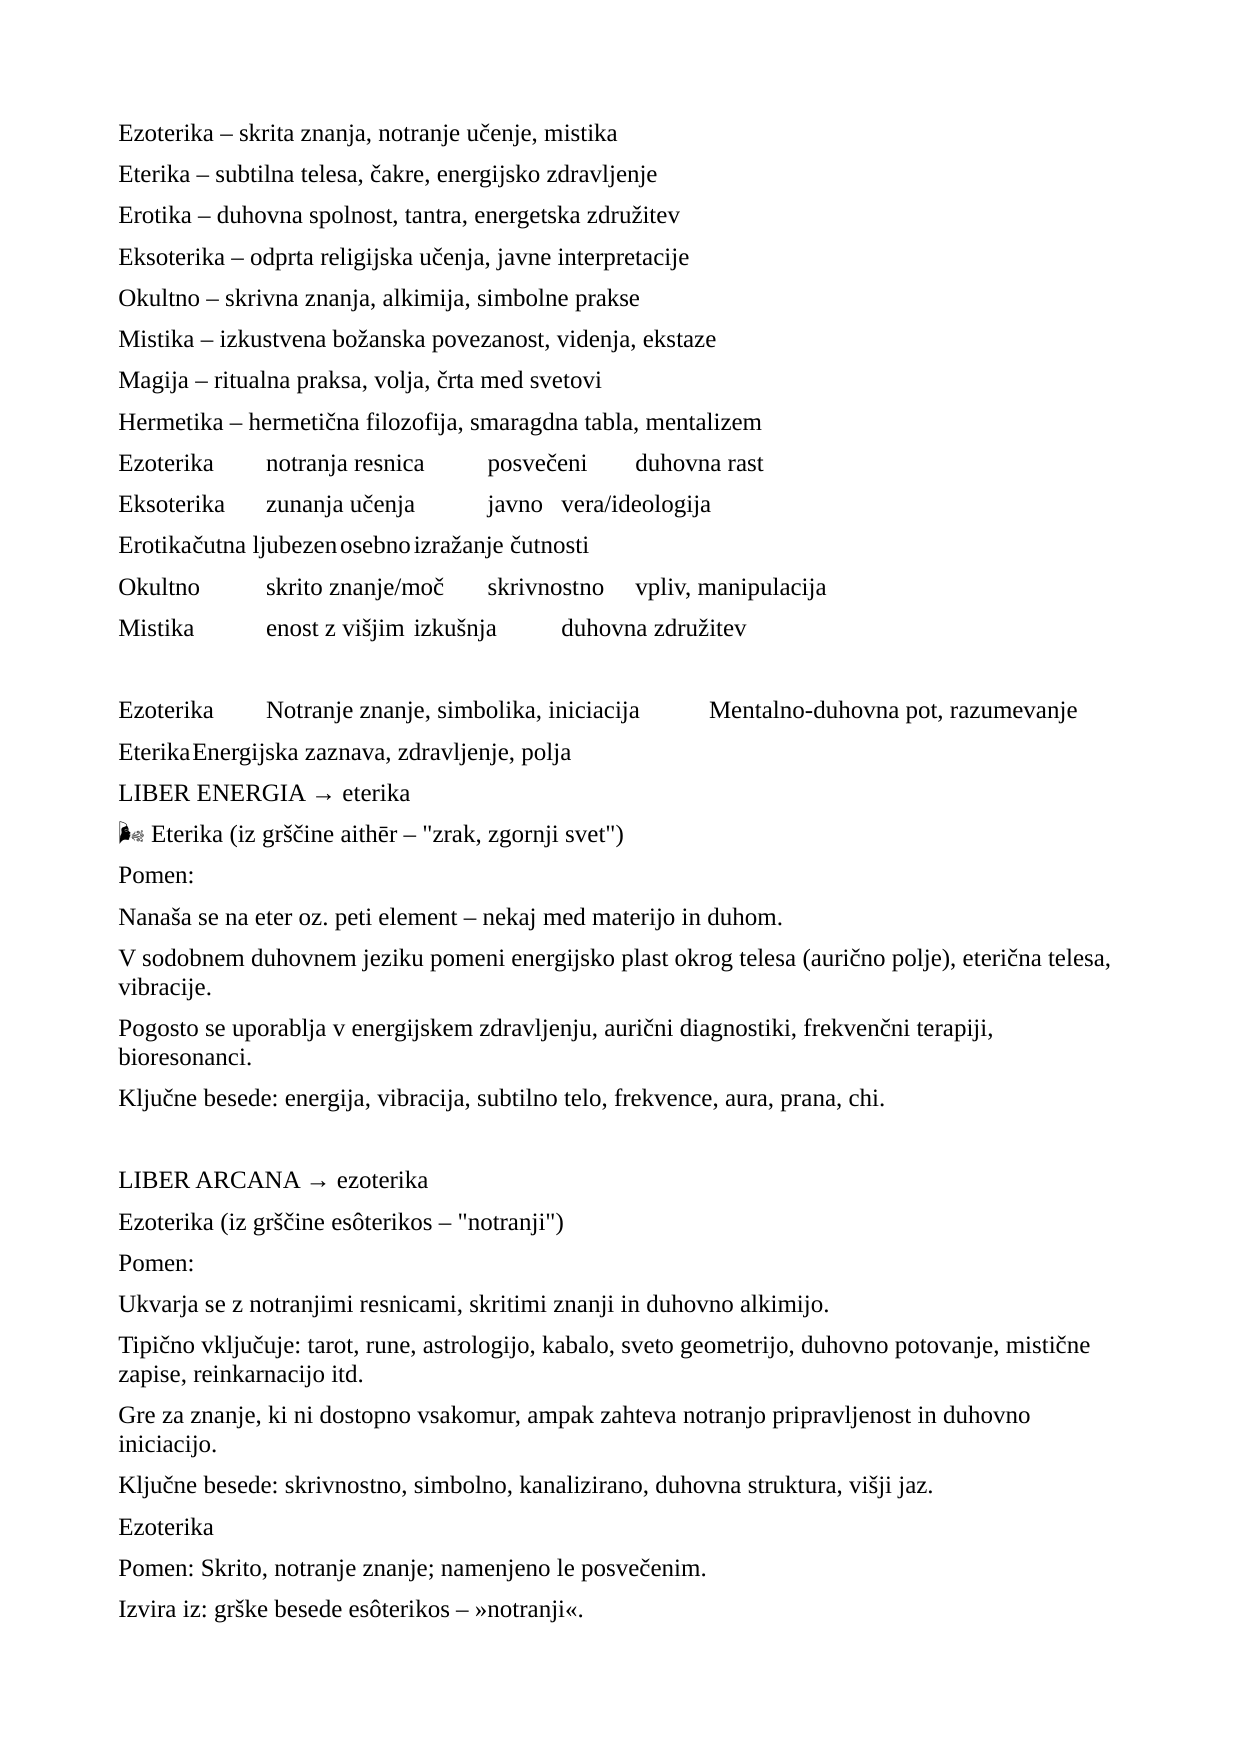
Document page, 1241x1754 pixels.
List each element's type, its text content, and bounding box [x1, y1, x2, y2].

text Ezoterika [118, 1512, 1122, 1541]
text Ezoterika (iz grščine esôterikos – "notranji") [118, 1207, 1122, 1236]
text Eterika Energijska zaznava, zdravljenje, polja [118, 737, 1122, 766]
text Erotika čutna ljubezen osebno izražanje čutnosti [118, 531, 1122, 559]
text Eksoterika – odprta religijska učenja, javne interpretacije [118, 242, 1122, 271]
text Okultno skrito znanje/moč skrivnostno vpliv, manipulacija [118, 572, 1122, 601]
text Hermetika – hermetična filozofija, smaragdna tabla, mentalizem [118, 407, 1122, 436]
text Tipično vključuje: tarot, rune, astrologijo, kabalo, sveto geometrijo, duhovno potovanje, mistične zapise, reinkarnacijo itd. [118, 1331, 1122, 1388]
text Pogosto se uporablja v energijskem zdravljenju, aurični diagnostiki, frekvenčni terapiji, bioresonanci. [118, 1013, 1122, 1071]
text Eterika – subtilna telesa, čakre, energijsko zdravljenje [118, 159, 1122, 188]
text Nanaša se na eter oz. peti element – nekaj med materijo in duhom. [118, 902, 1122, 931]
text Magija – ritualna praksa, volja, črta med svetovi [118, 366, 1122, 394]
text V sodobnem duhovnem jeziku pomeni energijsko plast okrog telesa (aurično polje), eterična telesa, vibracije. [118, 943, 1122, 1001]
text Pomen: [118, 1248, 1122, 1277]
text LIBER ARCANA → ezoterika [118, 1166, 1122, 1194]
text Izvira iz: grške besede esôterikos – »notranji«. [118, 1594, 1122, 1623]
text Ezoterika – skrita znanja, notranje učenje, mistika [118, 118, 1122, 147]
text Ključne besede: energija, vibracija, subtilno telo, frekvence, aura, prana, chi. [118, 1083, 1122, 1112]
text Ukvarja se z notranjimi resnicami, skritimi znanji in duhovno alkimijo. [118, 1289, 1122, 1318]
text LIBER ENERGIA → eterika [118, 778, 1122, 807]
text Pomen: Skrito, notranje znanje; namenjeno le posvečenim. [118, 1553, 1122, 1582]
text Eksoterika zunanja učenja javno vera/ideologija [118, 489, 1122, 518]
text Ezoterika Notranje znanje, simbolika, iniciacija Mentalno-duhovna pot, razumevanje [118, 696, 1122, 724]
text Mistika – izkustvena božanska povezanost, videnja, ekstaze [118, 324, 1122, 353]
text Mistika enost z višjim izkušnja duhovna združitev [118, 613, 1122, 642]
text Okultno – skrivna znanja, alkimija, simbolne prakse [118, 283, 1122, 312]
text Ezoterika notranja resnica posvečeni duhovna rast [118, 448, 1122, 477]
text 🌬️ Eterika (iz grščine aithēr – "zrak, zgornji svet") [118, 819, 1122, 848]
text Gre za znanje, ki ni dostopno vsakomur, ampak zahteva notranjo pripravljenost in duhovno iniciacijo. [118, 1401, 1122, 1458]
text Pomen: [118, 861, 1122, 889]
text Ključne besede: skrivnostno, simbolno, kanalizirano, duhovna struktura, višji jaz. [118, 1471, 1122, 1499]
text Erotika – duhovna spolnost, tantra, energetska združitev [118, 201, 1122, 229]
